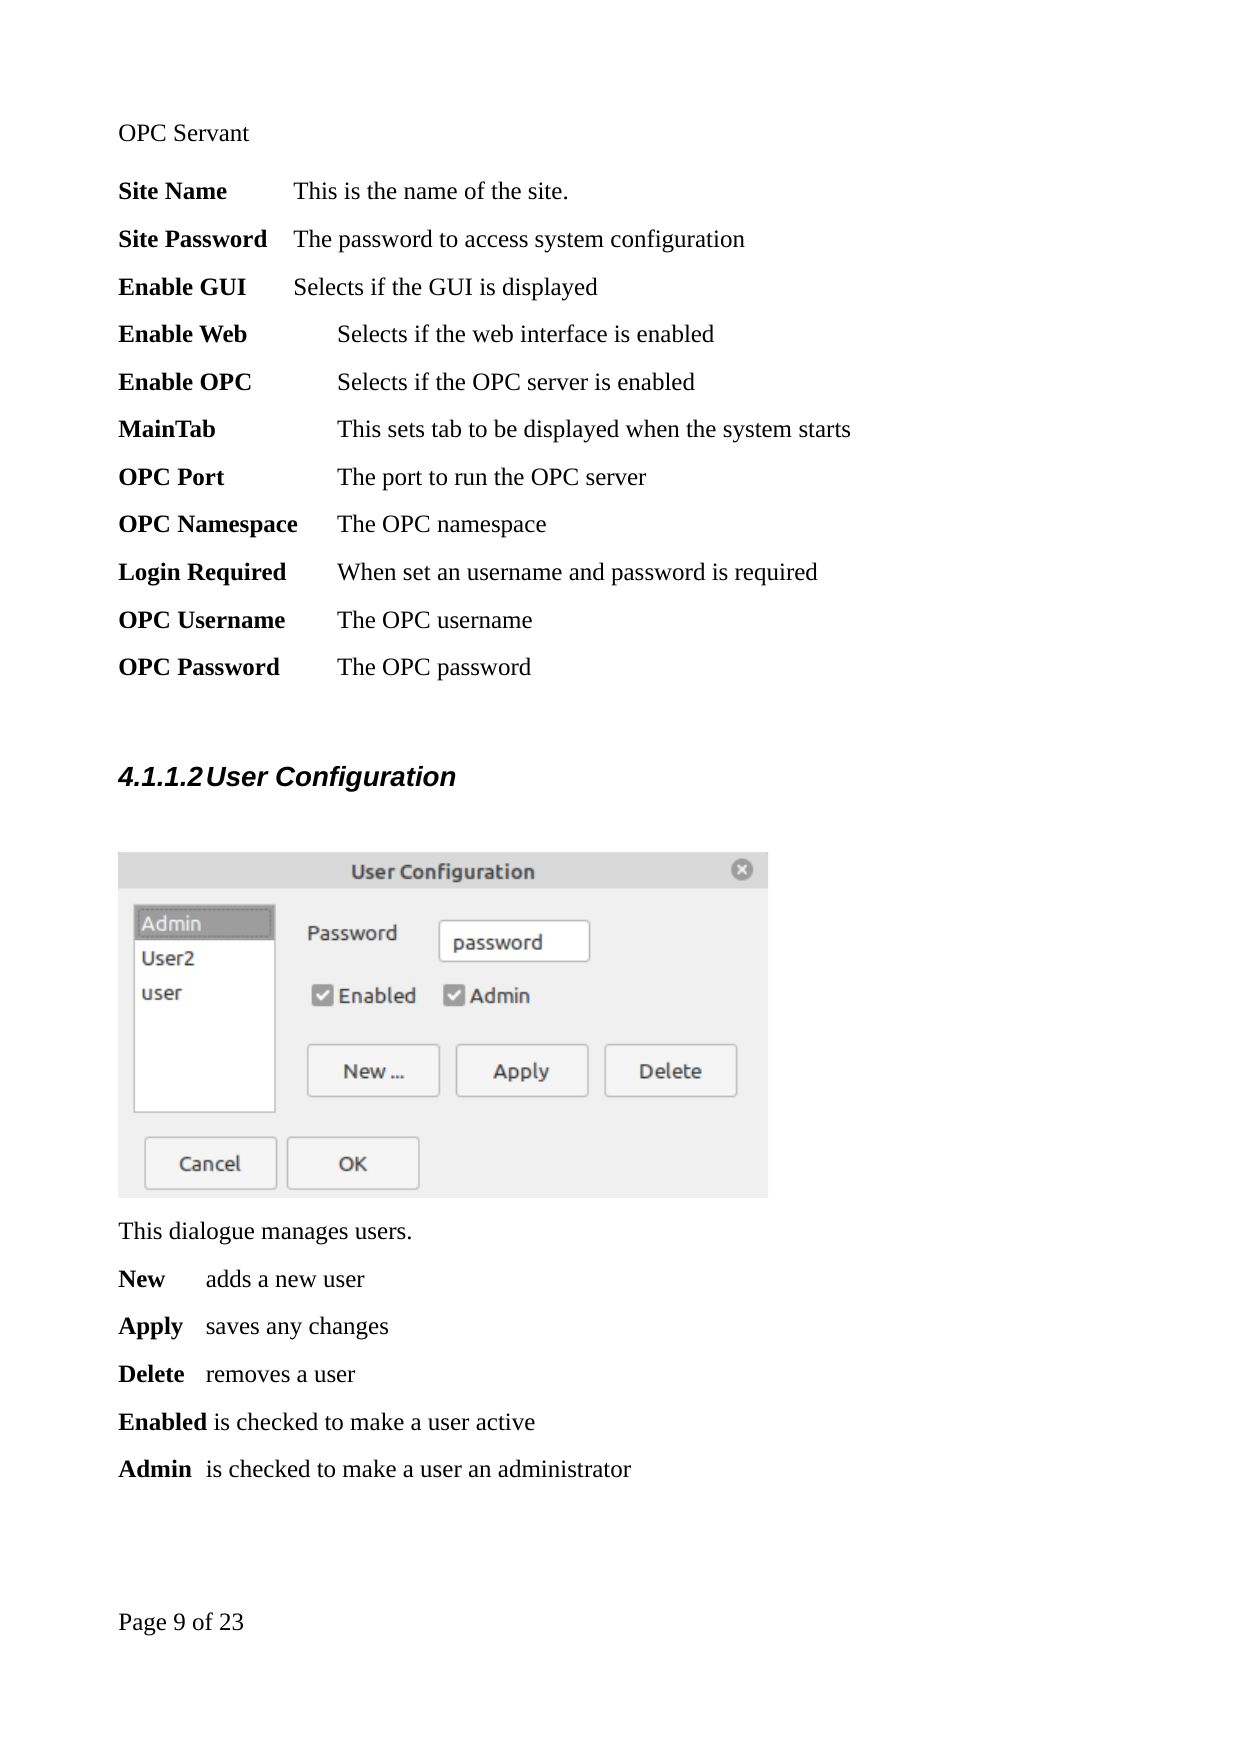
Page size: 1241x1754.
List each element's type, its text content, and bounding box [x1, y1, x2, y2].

text OPC Username The OPC username [118, 605, 1122, 633]
text Site Password The password to access system configuration [118, 224, 1122, 253]
picture [118, 852, 769, 1198]
text OPC Port The port to run the OPC server [118, 462, 1122, 491]
subtitle User Configuration [118, 760, 1122, 792]
text Apply saves any changes [118, 1311, 1122, 1340]
text Enable GUI Selects if the GUI is displayed [118, 272, 1122, 300]
text Enable Web Selects if the web interface is enabled [118, 319, 1122, 348]
text This dialogue manages users. [118, 1216, 1122, 1245]
text New adds a new user [118, 1264, 1122, 1293]
text Admin is checked to make a user an administrator [118, 1454, 1122, 1483]
text Delete removes a user [118, 1359, 1122, 1388]
text MainTab This sets tab to be displayed when the system starts [118, 414, 1122, 443]
text OPC Password The OPC password [118, 652, 1122, 681]
text Enabled is checked to make a user active [118, 1407, 1122, 1435]
text Login Required When set an username and password is required [118, 557, 1122, 586]
text Site Name This is the name of the site. [118, 176, 1122, 205]
text Enable OPC Selects if the OPC server is enabled [118, 367, 1122, 396]
text OPC Namespace The OPC namespace [118, 509, 1122, 538]
